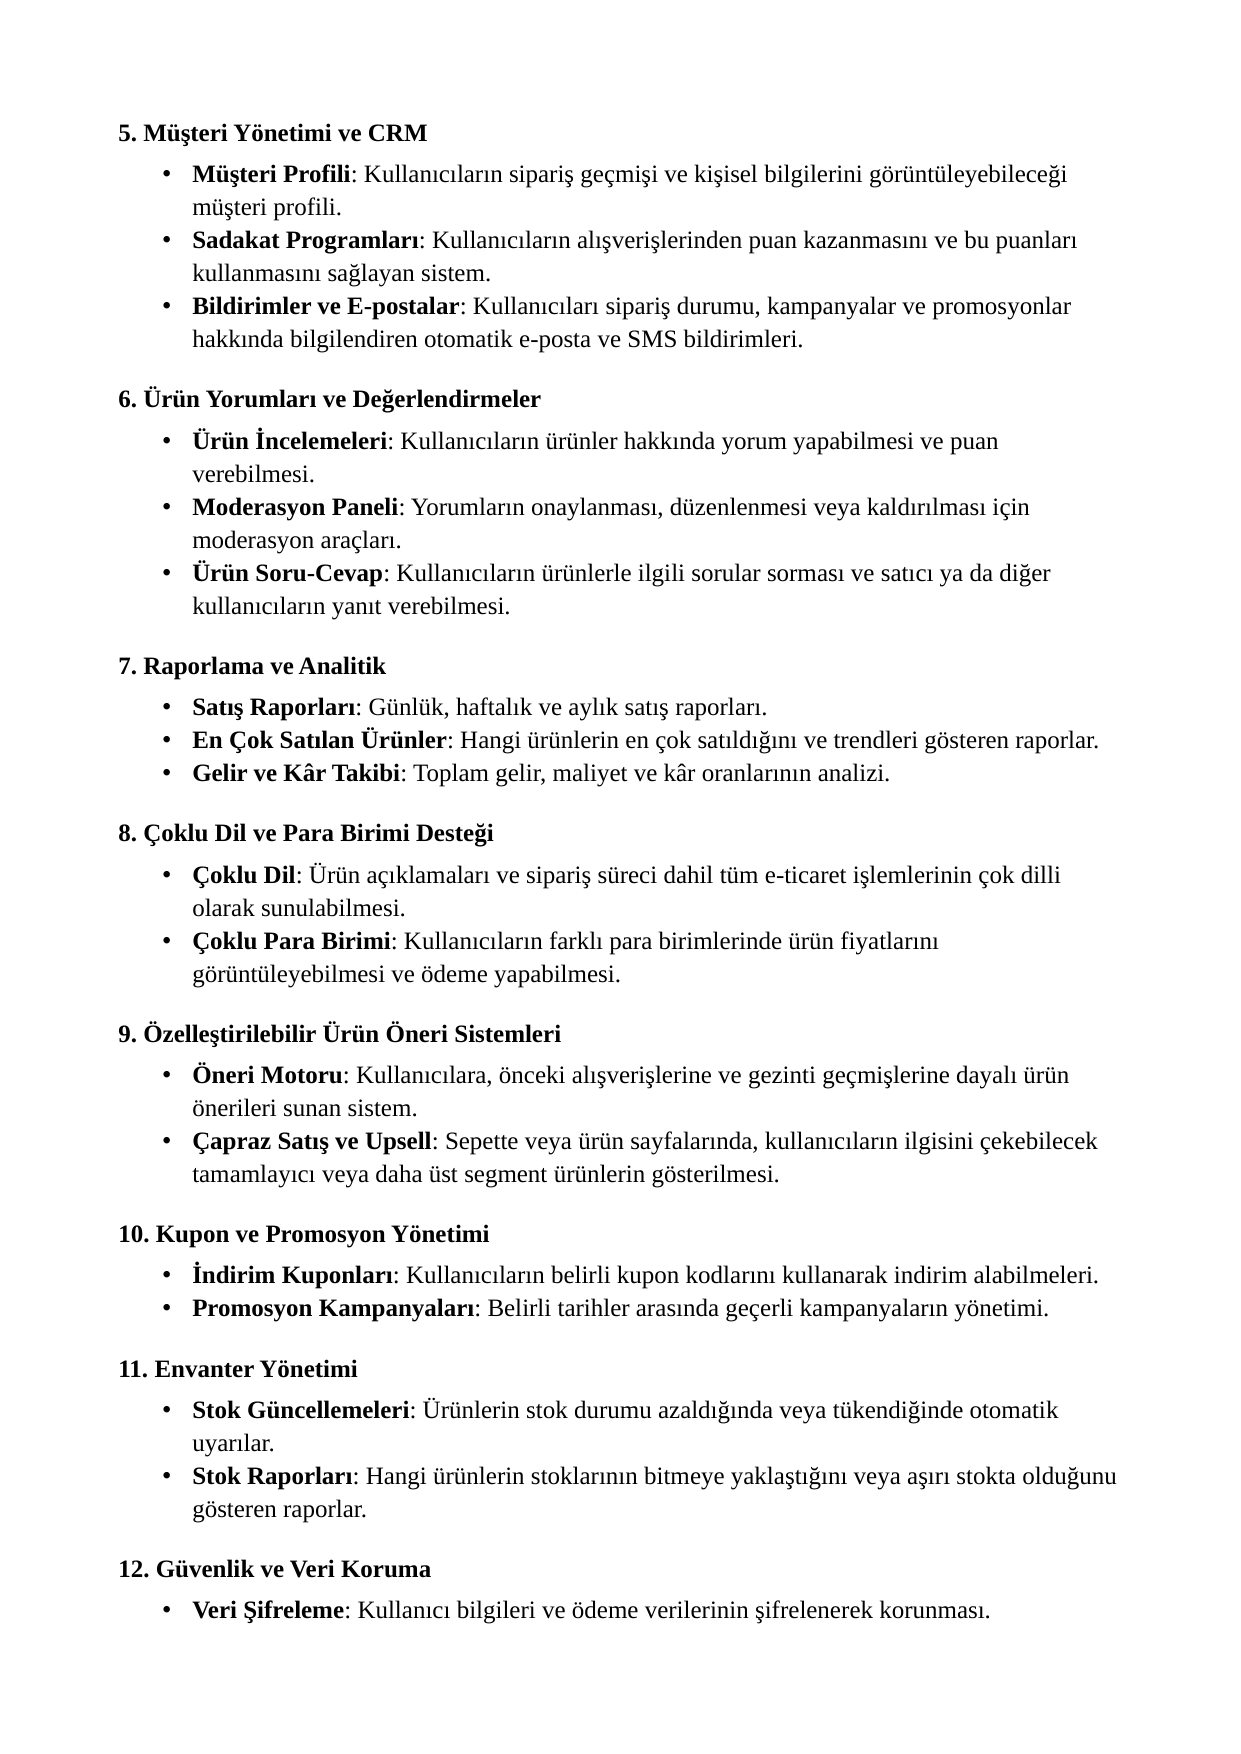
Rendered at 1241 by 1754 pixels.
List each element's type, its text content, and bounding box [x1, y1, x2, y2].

subtitle 6. Ürün Yorumları ve Değerlendirmeler [118, 384, 1122, 413]
list Promosyon Kampanyaları: Belirli tarihler arasında geçerli kampanyaların yönetimi. [162, 1293, 1122, 1322]
list İndirim Kuponları: Kullanıcıların belirli kupon kodlarını kullanarak indirim alabilmeleri. [162, 1261, 1122, 1289]
list Stok Raporları: Hangi ürünlerin stoklarının bitmeye yaklaştığını veya aşırı stokta olduğunu gösteren raporlar. [162, 1461, 1122, 1523]
list Ürün Soru-Cevap: Kullanıcıların ürünlerle ilgili sorular sorması ve satıcı ya da diğer kullanıcıların yanıt verebilmesi. [162, 558, 1122, 620]
subtitle 8. Çoklu Dil ve Para Birimi Desteği [118, 818, 1122, 847]
subtitle 5. Müşteri Yönetimi ve CRM [118, 118, 1122, 147]
list Müşteri Profili: Kullanıcıların sipariş geçmişi ve kişisel bilgilerini görüntüleyebileceği müşteri profili. [162, 159, 1122, 221]
list Öneri Motoru: Kullanıcılara, önceki alışverişlerine ve gezinti geçmişlerine dayalı ürün önerileri sunan sistem. [162, 1060, 1122, 1122]
subtitle 12. Güvenlik ve Veri Koruma [118, 1554, 1122, 1583]
list Gelir ve Kâr Takibi: Toplam gelir, maliyet ve kâr oranlarının analizi. [162, 758, 1122, 787]
list Çoklu Dil: Ürün açıklamaları ve sipariş süreci dahil tüm e-ticaret işlemlerinin çok dilli olarak sunulabilmesi. [162, 860, 1122, 921]
list Bildirimler ve E-postalar: Kullanıcıları sipariş durumu, kampanyalar ve promosyonlar hakkında bilgilendiren otomatik e-posta ve SMS bildirimleri. [162, 291, 1122, 353]
list Satış Raporları: Günlük, haftalık ve aylık satış raporları. [162, 692, 1122, 721]
subtitle 9. Özelleştirilebilir Ürün Öneri Sistemleri [118, 1019, 1122, 1048]
list Ürün İncelemeleri: Kullanıcıların ürünler hakkında yorum yapabilmesi ve puan verebilmesi. [162, 426, 1122, 488]
subtitle 7. Raporlama ve Analitik [118, 651, 1122, 680]
subtitle 11. Envanter Yönetimi [118, 1354, 1122, 1382]
list Stok Güncellemeleri: Ürünlerin stok durumu azaldığında veya tükendiğinde otomatik uyarılar. [162, 1395, 1122, 1457]
subtitle 10. Kupon ve Promosyon Yönetimi [118, 1219, 1122, 1248]
list Sadakat Programları: Kullanıcıların alışverişlerinden puan kazanmasını ve bu puanları kullanmasını sağlayan sistem. [162, 225, 1122, 287]
list Çapraz Satış ve Upsell: Sepette veya ürün sayfalarında, kullanıcıların ilgisini çekebilecek tamamlayıcı veya daha üst segment ürünlerin gösterilmesi. [162, 1126, 1122, 1188]
list Veri Şifreleme: Kullanıcı bilgileri ve ödeme verilerinin şifrelenerek korunması. [162, 1595, 1122, 1624]
list En Çok Satılan Ürünler: Hangi ürünlerin en çok satıldığını ve trendleri gösteren raporlar. [162, 725, 1122, 754]
list Moderasyon Paneli: Yorumların onaylanması, düzenlenmesi veya kaldırılması için moderasyon araçları. [162, 492, 1122, 554]
list Çoklu Para Birimi: Kullanıcıların farklı para birimlerinde ürün fiyatlarını görüntüleyebilmesi ve ödeme yapabilmesi. [162, 926, 1122, 987]
